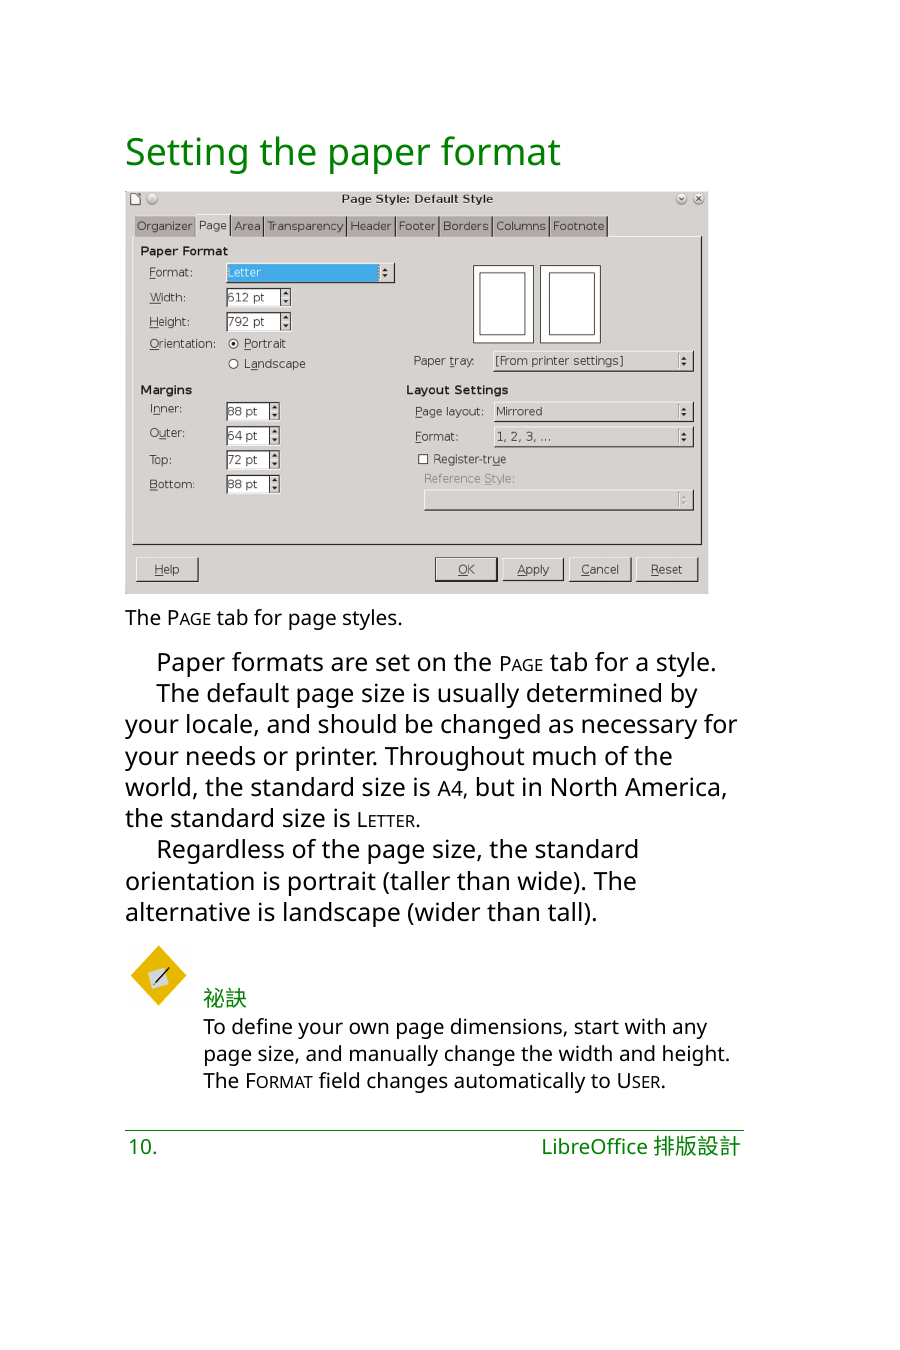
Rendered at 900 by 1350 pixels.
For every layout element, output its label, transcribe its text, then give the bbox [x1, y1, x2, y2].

subtitle Setting the paper format [125, 125, 744, 176]
text Paper formats are set on the Page tab for a style. [125, 646, 744, 678]
text Regardless of the page size, the standard orientation is portrait (taller than wide). The alternative is landscape (wider than tall). [125, 834, 744, 928]
picture [125, 191, 709, 594]
list 祕訣 [125, 943, 744, 1013]
table_cell The Page tab for page styles. [125, 596, 744, 631]
table_header [125, 192, 744, 596]
text The default page size is usually determined by your locale, and should be changed as necessary for your needs or printer. Throughout much of the world, the standard size is A4, but in North America, the standard size is Letter. [125, 678, 744, 834]
text To define your own page dimensions, start with any page size, and manually change the width and height. The Format field changes automatically to User. [203, 1013, 744, 1094]
picture [126, 944, 189, 1007]
